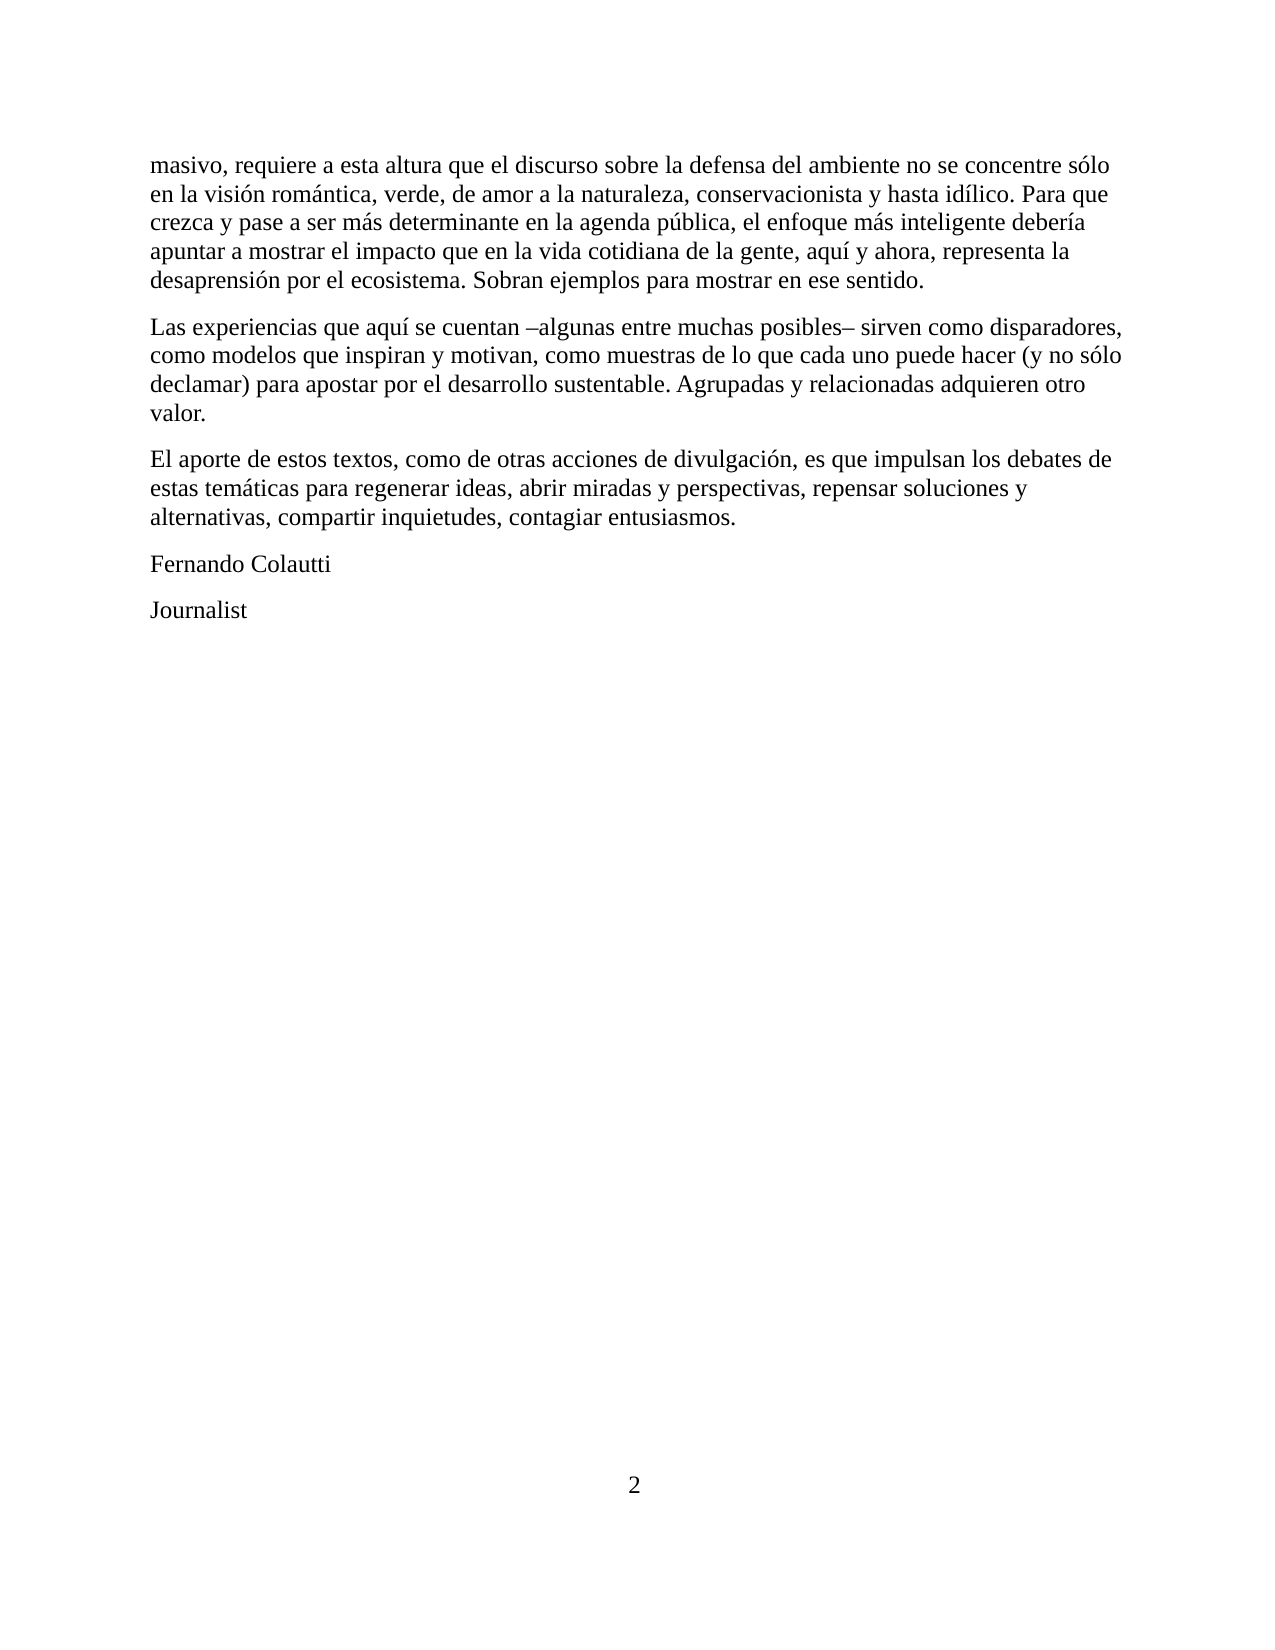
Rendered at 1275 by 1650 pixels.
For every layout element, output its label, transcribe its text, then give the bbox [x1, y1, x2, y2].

text Journalist [150, 595, 1125, 624]
text masivo, requiere a esta altura que el discurso sobre la defensa del ambiente no se concentre sólo en la visión romántica, verde, de amor a la naturaleza, conservacionista y hasta idílico. Para que crezca y pase a ser más determinante en la agenda pública, el enfoque más inteligente debería apuntar a mostrar el impacto que en la vida cotidiana de la gente, aquí y ahora, representa la desaprensión por el ecosistema. Sobran ejemplos para mostrar en ese sentido. [150, 150, 1125, 294]
text Fernando Colautti [150, 549, 1125, 577]
text Las experiencias que aquí se cuentan –algunas entre muchas posibles– sirven como disparadores, como modelos que inspiran y motivan, como muestras de lo que cada uno puede hacer (y no sólo declamar) para apostar por el desarrollo sustentable. Agrupadas y relacionadas adquieren otro valor. [150, 312, 1125, 427]
text El aporte de estos textos, como de otras acciones de divulgación, es que impulsan los debates de estas temáticas para regenerar ideas, abrir miradas y perspectivas, repensar soluciones y alternativas, compartir inquietudes, contagiar entusiasmos. [150, 444, 1125, 531]
